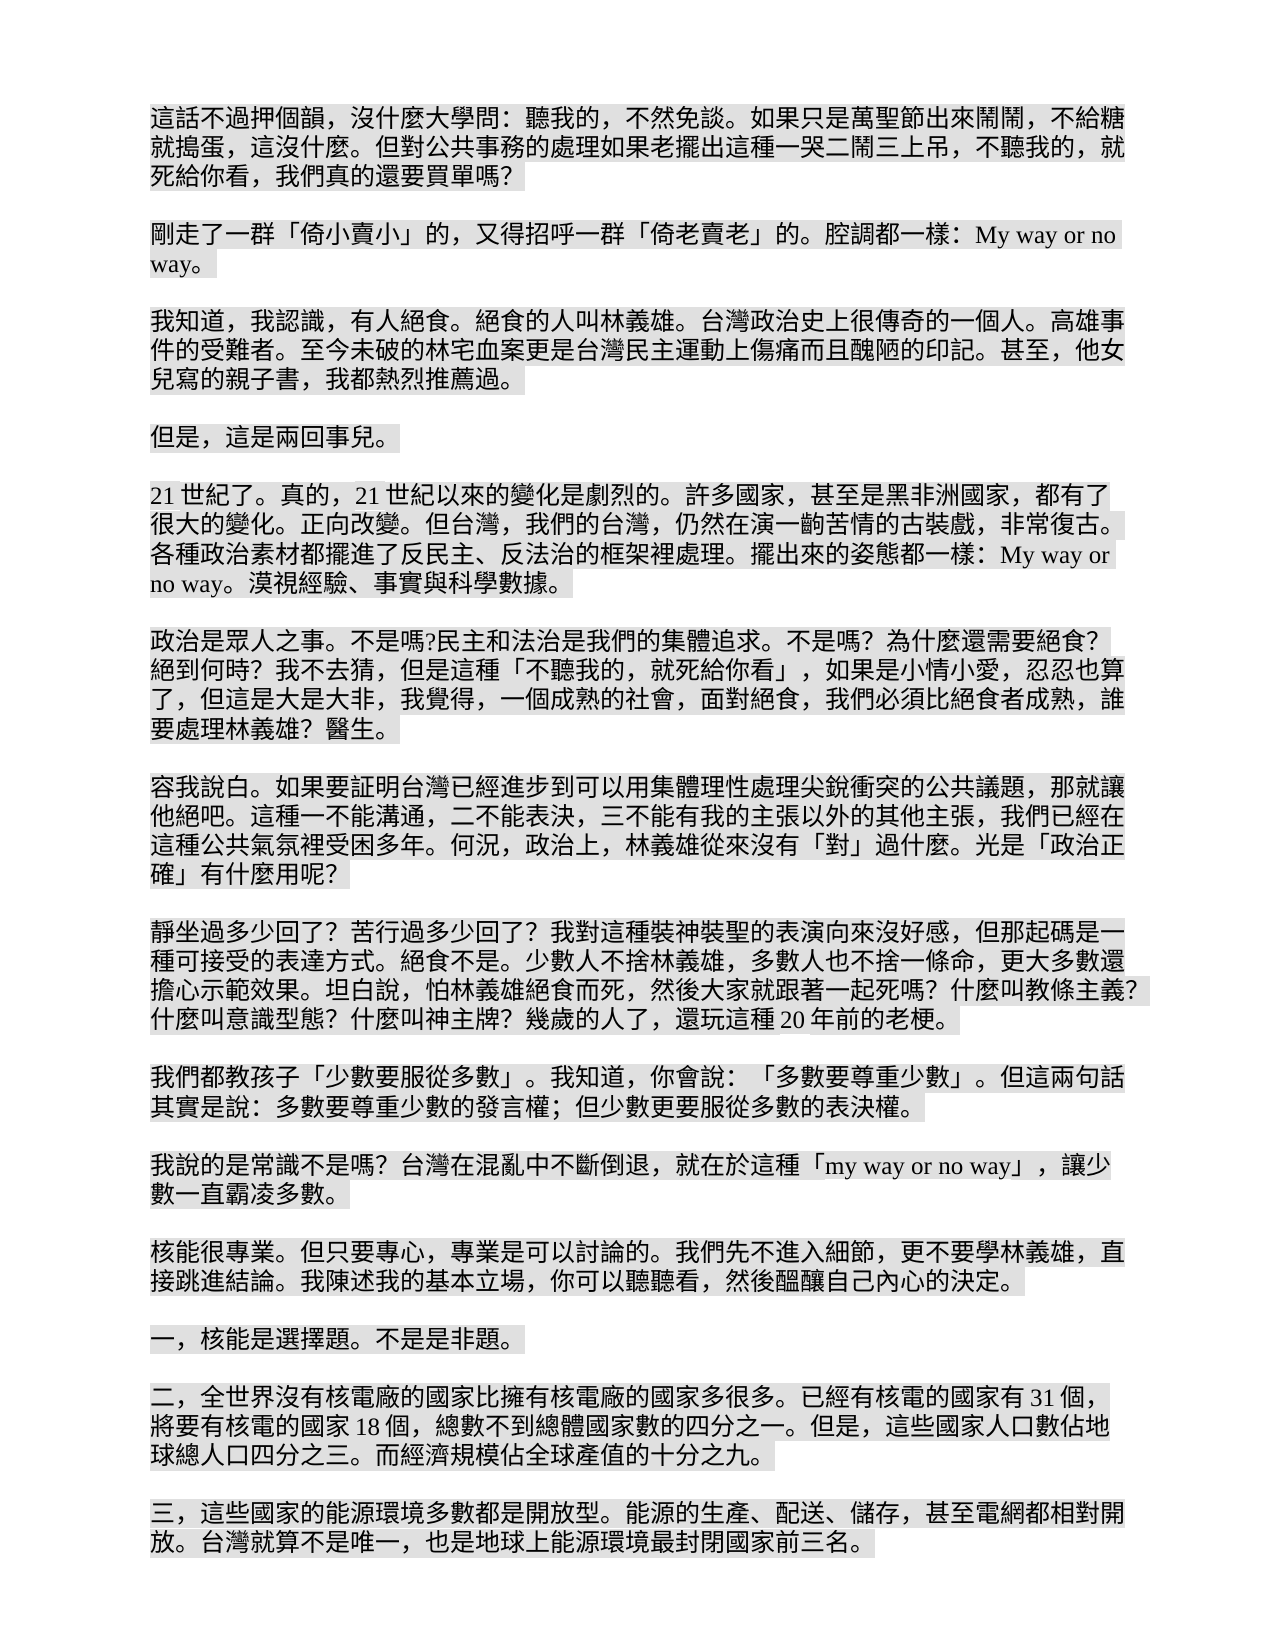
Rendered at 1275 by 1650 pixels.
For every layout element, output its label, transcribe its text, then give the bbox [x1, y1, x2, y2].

text 就讓他絕下去吧 作者： 唐湘龍 2014年4月22日 (絕食，絕到何時) 老外有句俗話：Ｍy way or no way。 這話不過押個韻，沒什麼大學問：聽我的，不然免談。如果只是萬聖節出來鬧鬧，不給糖就搗蛋，這沒什麼。但對公共事務的處理如果老擺出這種一哭二鬧三上吊，不聽我的，就死給你看，我們真的還要買單嗎？ 剛走了一群「倚小賣小」的，又得招呼一群「倚老賣老」的。腔調都一樣：My way or no way。 我知道，我認識，有人絕食。絕食的人叫林義雄。台灣政治史上很傳奇的一個人。高雄事件的受難者。至今未破的林宅血案更是台灣民主運動上傷痛而且醜陋的印記。甚至，他女兒寫的親子書，我都熱烈推薦過。 但是，這是兩回事兒。 21世紀了。真的，21世紀以來的變化是劇烈的。許多國家，甚至是黑非洲國家，都有了很大的變化。正向改變。但台灣，我們的台灣，仍然在演一齣苦情的古裝戲，非常復古。各種政治素材都擺進了反民主、反法治的框架裡處理。擺出來的姿態都一樣：My way or no way。漠視經驗、事實與科學數據。 政治是眾人之事。不是嗎?民主和法治是我們的集體追求。不是嗎？為什麼還需要絕食？絕到何時？我不去猜，但是這種「不聽我的，就死給你看」，如果是小情小愛，忍忍也算了，但這是大是大非，我覺得，一個成熟的社會，面對絕食，我們必須比絕食者成熟，誰要處理林義雄？醫生。 容我說白。如果要証明台灣已經進步到可以用集體理性處理尖銳衝突的公共議題，那就讓他絕吧。這種一不能溝通，二不能表決，三不能有我的主張以外的其他主張，我們已經在這種公共氣氛裡受困多年。何況，政治上，林義雄從來沒有「對」過什麼。光是「政治正確」有什麼用呢？ 靜坐過多少回了？苦行過多少回了？我對這種裝神裝聖的表演向來沒好感，但那起碼是一種可接受的表達方式。絕食不是。少數人不捨林義雄，多數人也不捨一條命，更大多數還擔心示範效果。坦白說，怕林義雄絕食而死，然後大家就跟著一起死嗎？什麼叫教條主義？什麼叫意識型態？什麼叫神主牌？幾歲的人了，還玩這種20年前的老梗。 我們都教孩子「少數要服從多數」。我知道，你會說：「多數要尊重少數」。但這兩句話其實是說：多數要尊重少數的發言權；但少數更要服從多數的表決權。 我說的是常識不是嗎？台灣在混亂中不斷倒退，就在於這種「my way or no way」，讓少數一直霸凌多數。 核能很專業。但只要專心，專業是可以討論的。我們先不進入細節，更不要學林義雄，直接跳進結論。我陳述我的基本立場，你可以聽聽看，然後醞釀自己內心的決定。 一，核能是選擇題。不是是非題。 二，全世界沒有核電廠的國家比擁有核電廠的國家多很多。已經有核電的國家有31個，將要有核電的國家18個，總數不到總體國家數的四分之一。但是，這些國家人口數佔地球總人口四分之三。而經濟規模佔全球產值的十分之九。 三，這些國家的能源環境多數都是開放型。能源的生產、配送、儲存，甚至電網都相對開放。台灣就算不是唯一，也是地球上能源環境最封閉國家前三名。 四，雖然經過三次核災，但地球上的其他人類面對核能的態度越來越冷靜，越來越務實。因為核技術越來越進步。越來越安全。 五，地球上最需要核能的，是台灣。但反核戲演的最激情的，也是台灣。 六，台灣是核安評比最好的國家之一，比日本、德國還要好。但反核團體都看不到。 七，不用懷疑：沒有核電，台灣絕對找不到可靠、穩定、便宜基載電力。天然氣極貴而且極難儲存，煤便宜但污染極重。 八，核電是窮人的電。沒有核能，電價鐵定大漲。你一定以為政府不會漲窮人的電價，對不對？只要有政黨敢公開承諾不漲電價，也不漲物價，你可以支持他。 雖然他絕對是個騙子。 九，核四安不安全，讓專業說話。我完全同意，沒有核安，沒有核四。 十，不管未來用電需求是否成長，台灣都應積極面對核能，發展核能，淘汰燃煤和燃氣電廠。低價核能與高價綠能的組合，是台灣的最適選擇。 十一，今天可以廢核，但明天一定還是得回來面對核能。何必？ 只要願意討論，都是好事。如果我的意見是少數，我會充分尊重多數。我絕對不會霸佔國家。我絕對不會絕食抗議。 但我們眼睜睜看著林義雄絕食怎麼辦？ 如果是「my way or no way」，那也只能眼睜睜的看著他絕下去了。 [150, 75, 1125, 1558]
